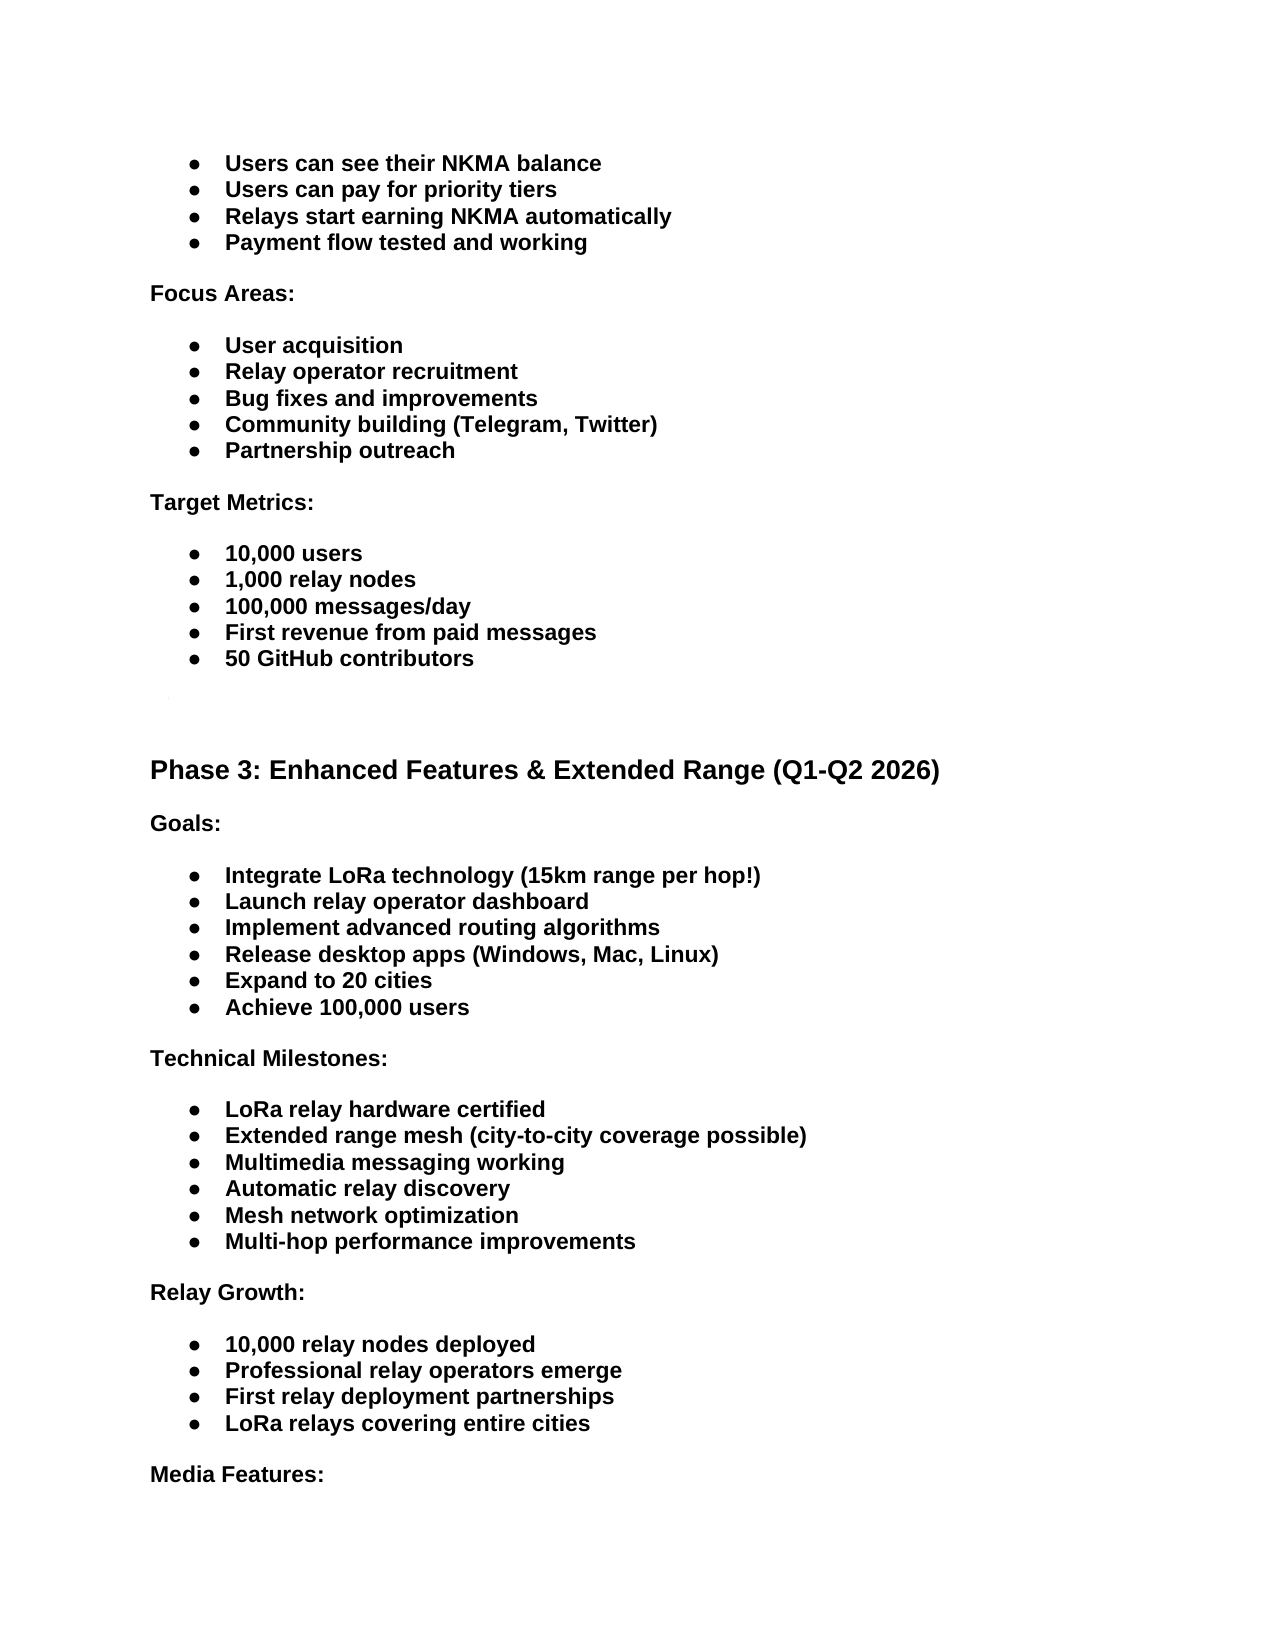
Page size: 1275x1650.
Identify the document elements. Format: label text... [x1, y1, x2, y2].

list Multi-hop performance improvements [187, 1228, 1125, 1254]
list User acquisition [187, 332, 1125, 358]
text Goals: [150, 810, 1125, 837]
list Relays start earning NKMA automatically [187, 203, 1125, 229]
list Users can see their NKMA balance [187, 150, 1125, 176]
list Community building (Telegram, Twitter) [187, 411, 1125, 437]
list Expand to 20 cities [187, 967, 1125, 993]
list First relay deployment partnerships [187, 1383, 1125, 1410]
list Extended range mesh (city-to-city coverage possible) [187, 1122, 1125, 1149]
list Release desktop apps (Windows, Mac, Linux) [187, 941, 1125, 967]
list First revenue from paid messages [187, 619, 1125, 645]
list 50 GitHub contributors [187, 645, 1125, 672]
list 10,000 users [187, 540, 1125, 566]
list 10,000 relay nodes deployed [187, 1331, 1125, 1357]
list Achieve 100,000 users [187, 993, 1125, 1020]
list Payment flow tested and working [187, 229, 1125, 255]
list 100,000 messages/day [187, 593, 1125, 619]
list Mesh network optimization [187, 1202, 1125, 1228]
list 1,000 relay nodes [187, 566, 1125, 593]
list LoRa relays covering entire cities [187, 1410, 1125, 1436]
text Technical Milestones: [150, 1045, 1125, 1071]
list Implement advanced routing algorithms [187, 914, 1125, 941]
text Relay Growth: [150, 1279, 1125, 1306]
subtitle Phase 3: Enhanced Features & Extended Range (Q1-Q2 2026) [150, 754, 1125, 785]
list Bug fixes and improvements [187, 384, 1125, 411]
list Multimedia messaging working [187, 1149, 1125, 1175]
list Professional relay operators emerge [187, 1357, 1125, 1383]
list Relay operator recruitment [187, 358, 1125, 384]
text Media Features: [150, 1461, 1125, 1487]
list Integrate LoRa technology (15km range per hop!) [187, 862, 1125, 888]
text Target Metrics: [150, 488, 1125, 515]
list LoRa relay hardware certified [187, 1096, 1125, 1122]
list Automatic relay discovery [187, 1175, 1125, 1202]
list Launch relay operator dashboard [187, 888, 1125, 914]
list Partnership outreach [187, 437, 1125, 463]
list Users can pay for priority tiers [187, 176, 1125, 203]
text Focus Areas: [150, 280, 1125, 307]
